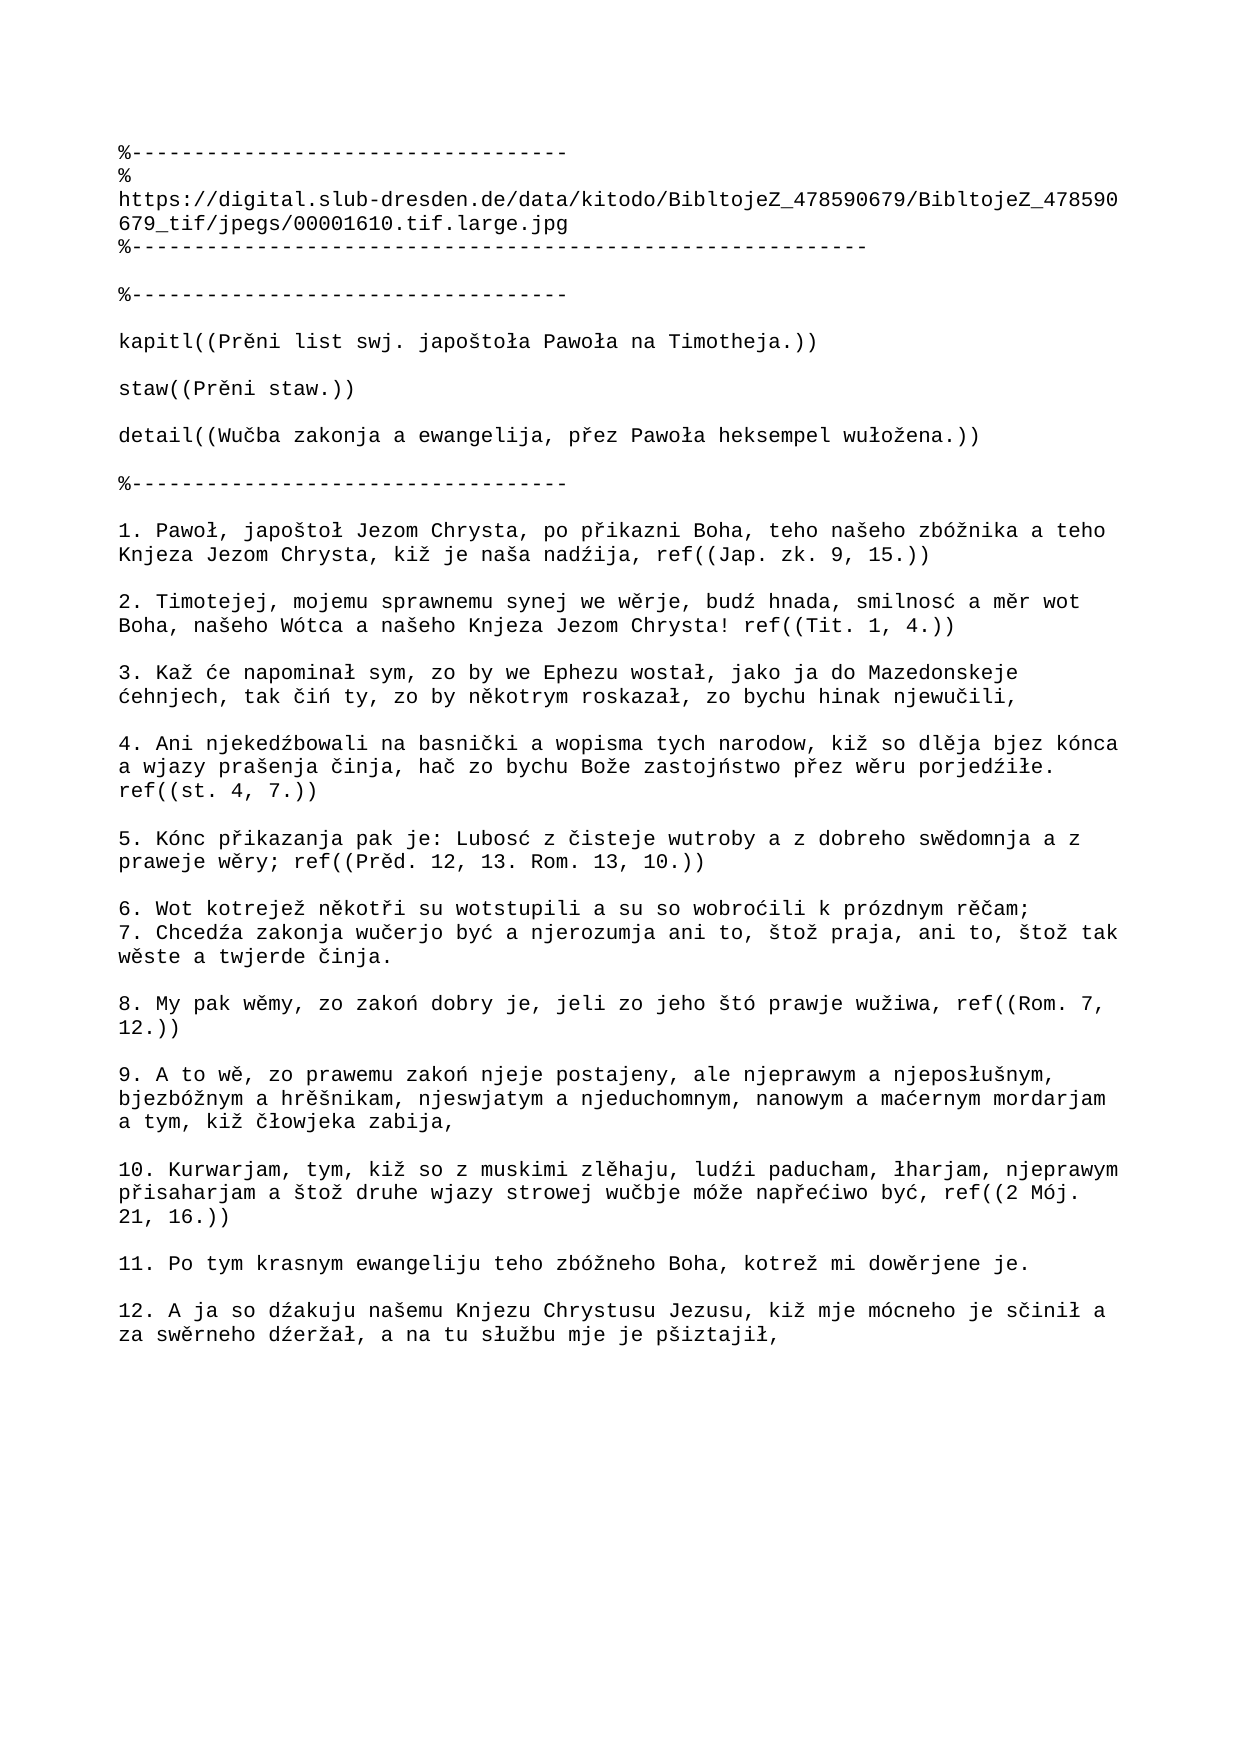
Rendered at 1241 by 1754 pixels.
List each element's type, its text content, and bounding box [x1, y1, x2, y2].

text 5. Kónc přikazanja pak je: Lubosć z čisteje wutroby a z dobreho swědomnja a z praweje wěry; ref((Prěd. 12, 13. Rom. 13, 10.)) [118, 827, 1122, 875]
text 10. Kurwarjam, tym, kiž so z muskimi zlěhaju, ludźi paducham, łharjam, njeprawym přisaharjam a štož druhe wjazy strowej wučbje móže napřećiwo być, ref((2 Mój. 21, 16.)) [118, 1158, 1122, 1229]
text %----------------------------------------------------------- [118, 236, 1122, 260]
text %----------------------------------- [118, 284, 1122, 307]
text 3. Kaž će napominał sym, zo by we Ephezu wostał, jako ja do Mazedonskeje ćehnjech, tak čiń ty, zo by někotrym roskazał, zo bychu hinak njewučili, [118, 662, 1122, 709]
text %----------------------------------- [118, 473, 1122, 496]
text 2. Timotejej, mojemu sprawnemu synej we wěrje, budź hnada, smilnosć a měr wot Boha, našeho Wótca a našeho Knjeza Jezom Chrysta! ref((Tit. 1, 4.)) [118, 591, 1122, 638]
text 4. Ani njekedźbowali na basnički a wopisma tych narodow, kiž so dlěja bjez kónca a wjazy prašenja činja, hač zo bychu Bože zastojństwo přez wěru porjedźiłe. ref((st. 4, 7.)) [118, 733, 1122, 804]
text 9. A to wě, zo prawemu zakoń njeje postajeny, ale njeprawym a njeposłušnym, bjezbóžnym a hrěšnikam, njeswjatym a njeduchomnym, nanowym a maćernym mordarjam a tym, kiž čłowjeka zabija, [118, 1064, 1122, 1135]
text detail((Wučba zakonja a ewangelija, přez Pawoła heksempel wułožena.)) [118, 426, 1122, 449]
text % https://digital.slub-dresden.de/data/kitodo/BibltojeZ_478590679/BibltojeZ_478590679_tif/jpegs/00001610.tif.large.jpg [118, 165, 1122, 236]
text staw((Prěni staw.)) [118, 378, 1122, 402]
text 1. Pawoł, japoštoł Jezom Chrysta, po přikazni Boha, teho našeho zbóžnika a teho Knjeza Jezom Chrysta, kiž je naša nadźija, ref((Jap. zk. 9, 15.)) [118, 520, 1122, 567]
text 6. Wot kotrejež někotři su wotstupili a su so wobroćili k prózdnym rěčam; [118, 898, 1122, 922]
text %----------------------------------- [118, 142, 1122, 165]
text kapitl((Prěni list swj. japoštoła Pawoła na Timotheja.)) [118, 331, 1122, 354]
text 7. Chcedźa zakonja wučerjo być a njerozumja ani to, štož praja, ani to, štož tak wěste a twjerde činja. [118, 922, 1122, 969]
text 8. My pak wěmy, zo zakoń dobry je, jeli zo jeho štó prawje wužiwa, ref((Rom. 7, 12.)) [118, 993, 1122, 1040]
text 12. A ja so dźakuju našemu Knjezu Chrystusu Jezusu, kiž mje mócneho je sčinił a za swěrneho dźeržał, a na tu słužbu mje je pšiztajił, [118, 1300, 1122, 1348]
text 11. Po tym krasnym ewangeliju teho zbóžneho Boha, kotrež mi dowěrjene je. [118, 1253, 1122, 1277]
